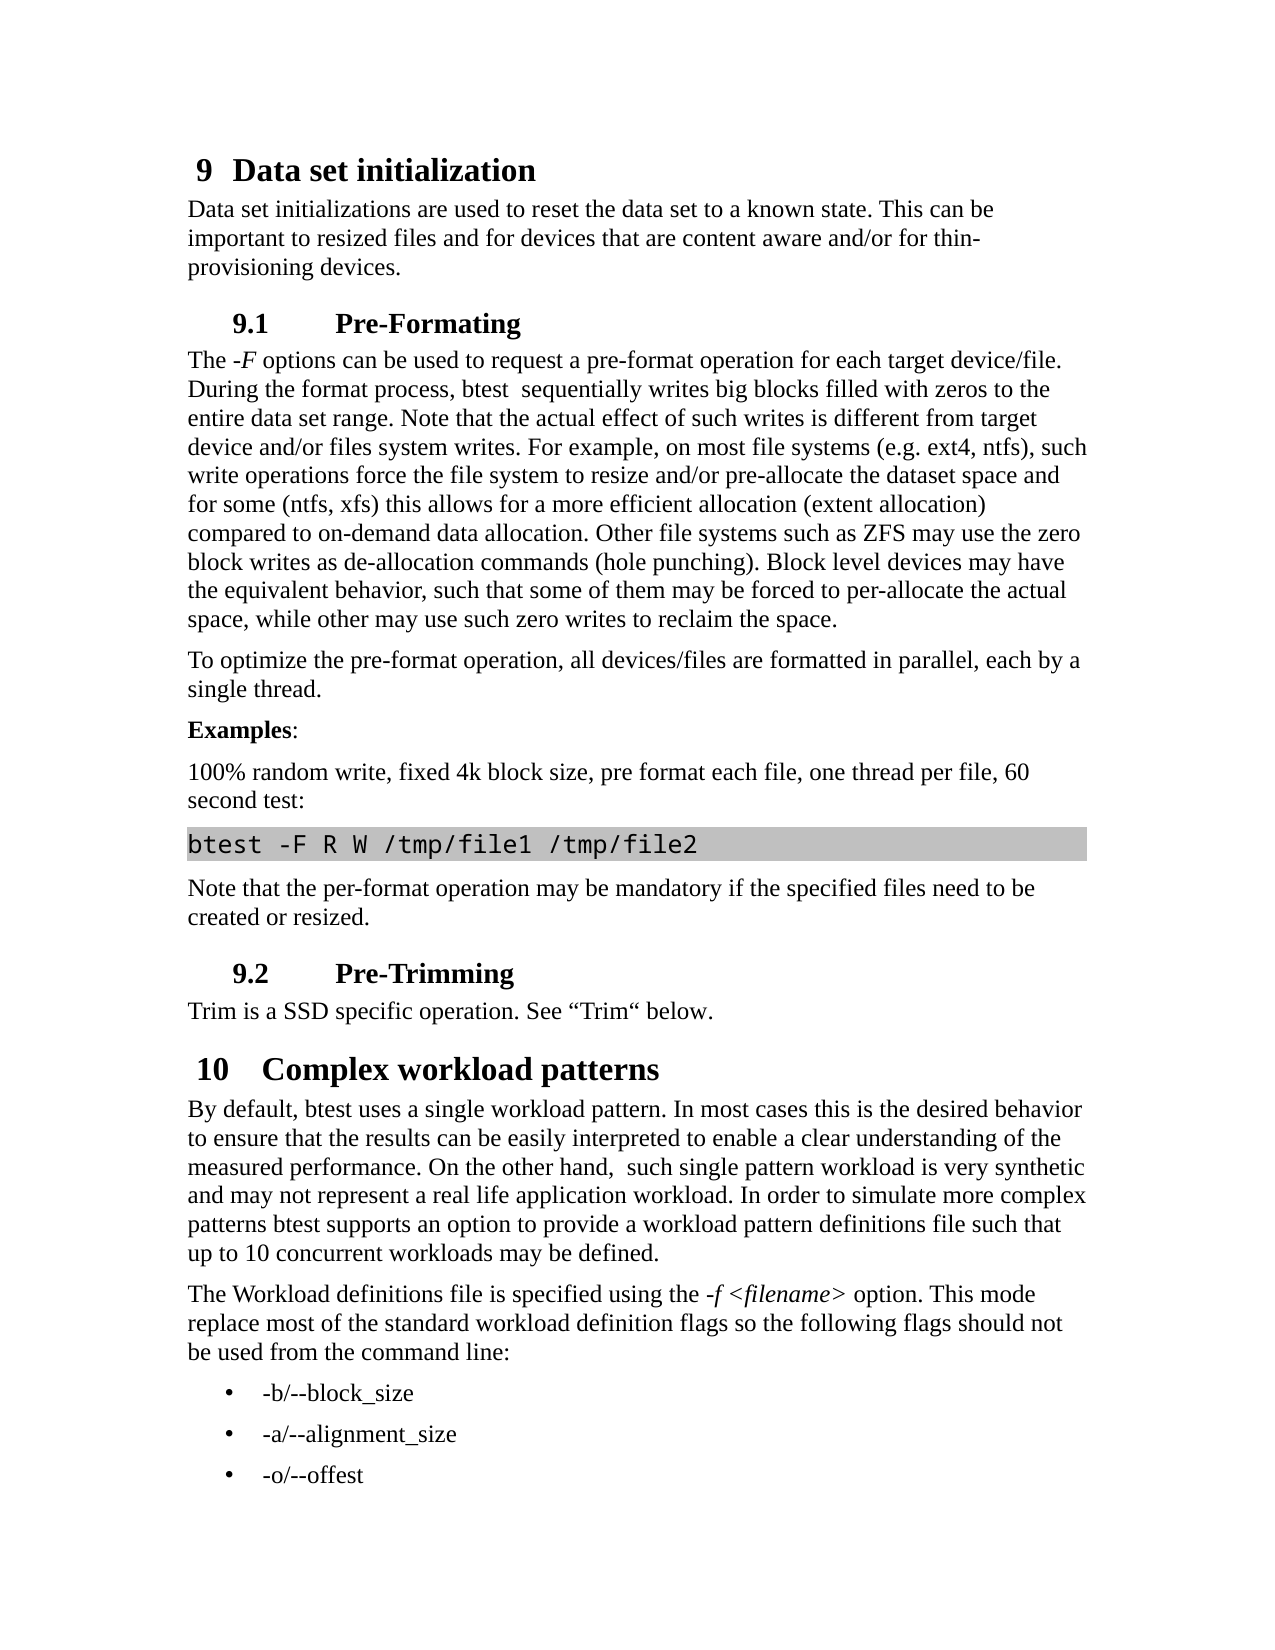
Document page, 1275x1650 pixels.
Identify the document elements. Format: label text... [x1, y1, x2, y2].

subtitle Complex workload patterns [187, 1049, 1087, 1088]
text The Workload definitions file is specified using the -f <filename> option. This mode replace most of the standard workload definition flags so the following flags should not be used from the command line: [187, 1279, 1087, 1365]
text Note that the per-format operation may be mandatory if the specified files need to be created or resized. [187, 873, 1087, 931]
text 100% random write, fixed 4k block size, pre format each file, one thread per file, 60 second test: [187, 757, 1087, 814]
text Examples: [187, 716, 1087, 744]
subtitle Pre-Trimming [225, 956, 1087, 989]
text Data set initializations are used to reset the data set to a known state. This can be important to resized files and for devices that are content aware and/or for thin-provisioning devices. [187, 194, 1087, 281]
subtitle Pre-Formating [225, 306, 1087, 339]
list -o/--offest [225, 1460, 1087, 1489]
text btest -F R W /tmp/file1 /tmp/file2 [187, 827, 1087, 861]
text Trim is a SSD specific operation. See “Trim“ below. [187, 996, 1087, 1024]
text The -F options can be used to request a pre-format operation for each target device/file. During the format process, btest sequentially writes big blocks filled with zeros to the entire data set range. Note that the actual effect of such writes is different from target device and/or files system writes. For example, on most file systems (e.g. ext4, ntfs), such write operations force the file system to resize and/or pre-allocate the dataset space and for some (ntfs, xfs) this allows for a more efficient allocation (extent allocation) compared to on-demand data allocation. Other file systems such as ZFS may use the zero block writes as de-allocation commands (hole punching). Block level devices may have the equivalent behavior, such that some of them may be forced to per-allocate the actual space, while other may use such zero writes to reclaim the space. [187, 346, 1087, 633]
text To optimize the pre-format operation, all devices/files are formatted in parallel, each by a single thread. [187, 646, 1087, 703]
list -a/--alignment_size [225, 1419, 1087, 1448]
subtitle Data set initialization [187, 150, 1087, 188]
text By default, btest uses a single workload pattern. In most cases this is the desired behavior to ensure that the results can be easily interpreted to enable a clear understanding of the measured performance. On the other hand, such single pattern workload is very synthetic and may not represent a real life application workload. In order to simulate more complex patterns btest supports an option to provide a workload pattern definitions file such that up to 10 concurrent workloads may be defined. [187, 1094, 1087, 1267]
list -b/--block_size [225, 1378, 1087, 1407]
